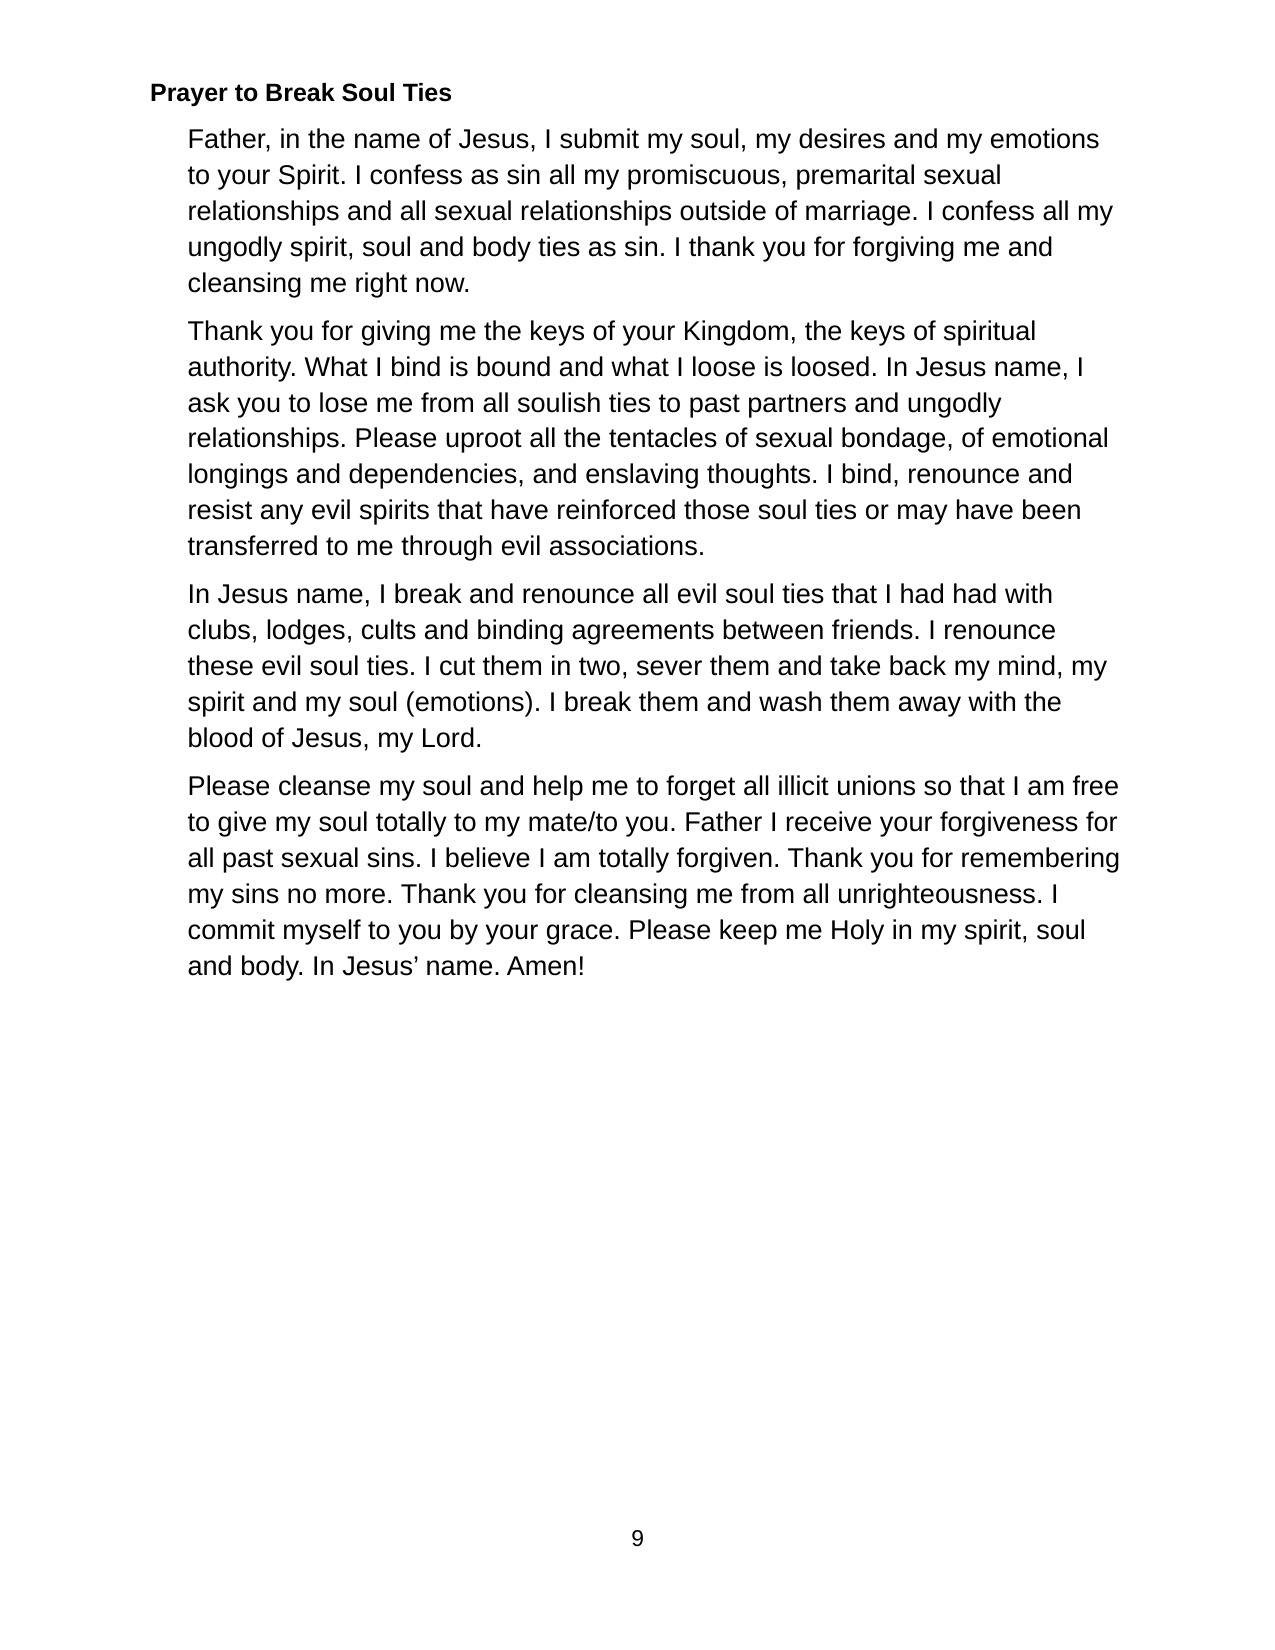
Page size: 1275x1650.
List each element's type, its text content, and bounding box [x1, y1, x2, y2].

text Please cleanse my soul and help me to forget all illicit unions so that I am free to give my soul totally to my mate/to you. Father I receive your forgiveness for all past sexual sins. I believe I am totally forgiven. Thank you for remembering my sins no more. Thank you for cleansing me from all unrighteousness. I commit myself to you by your grace. Please keep me Holy in my spirit, soul and body. In Jesus’ name. Amen! [187, 770, 1125, 981]
subtitle Prayer to Break Soul Ties [150, 78, 1125, 107]
text In Jesus name, I break and renounce all evil soul ties that I had had with clubs, lodges, cults and binding agreements between friends. I renounce these evil soul ties. I cut them in two, sever them and take back my mind, my spirit and my soul (emotions). I break them and wash them away with the blood of Jesus, my Lord. [187, 578, 1125, 753]
text Thank you for giving me the keys of your Kingdom, the keys of spiritual authority. What I bind is bound and what I loose is loosed. In Jesus name, I ask you to lose me from all soulish ties to past partners and ungodly relationships. Please uproot all the tentacles of sexual bondage, of emotional longings and dependencies, and enslaving thoughts. I bind, renounce and resist any evil spirits that have reinforced those soul ties or may have been transferred to me through evil associations. [187, 315, 1125, 562]
text Father, in the name of Jesus, I submit my soul, my desires and my emotions to your Spirit. I confess as sin all my promiscuous, premarital sexual relationships and all sexual relationships outside of marriage. I confess all my ungodly spirit, soul and body ties as sin. I thank you for forgiving me and cleansing me right now. [187, 123, 1125, 298]
